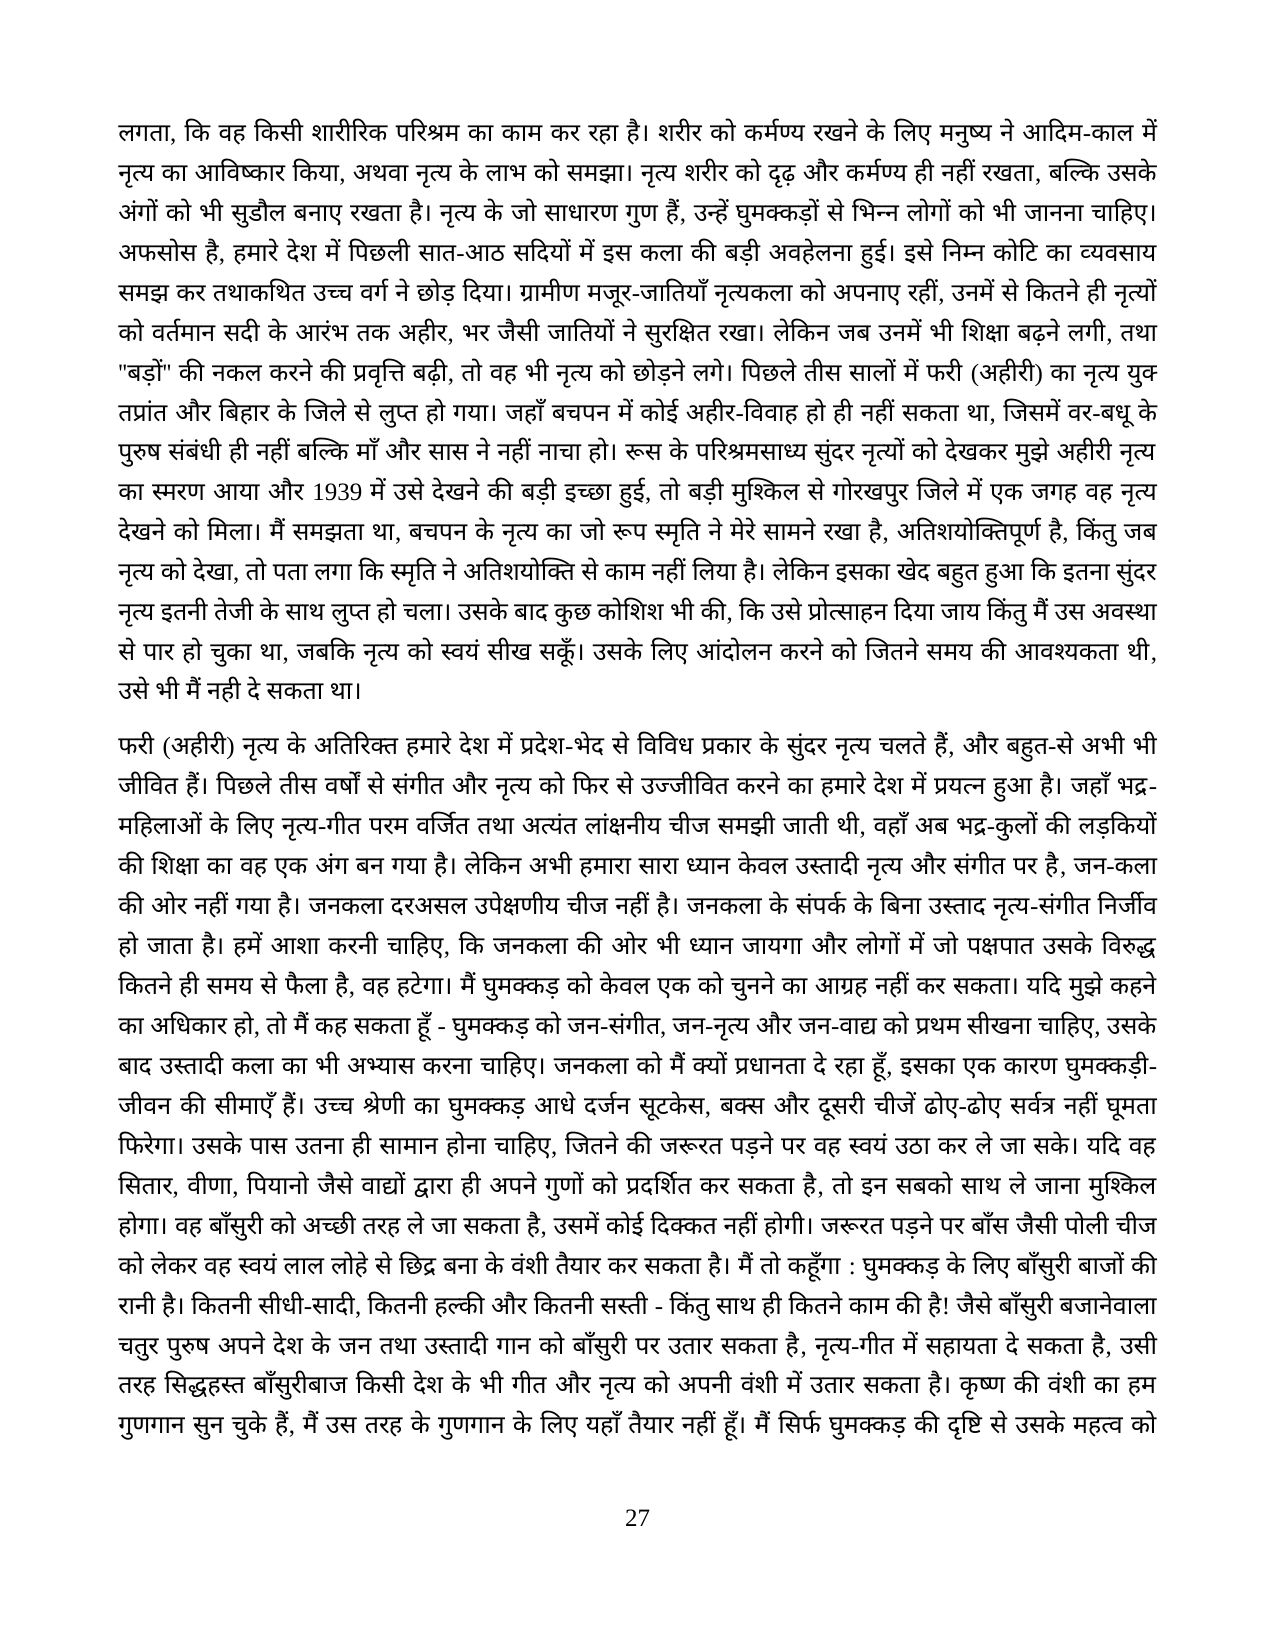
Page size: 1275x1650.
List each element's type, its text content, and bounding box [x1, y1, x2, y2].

text फरी (अहीरी) नृत्य के अतिरिक्त हमारे देश में प्रदेश-भेद से विविध प्रकार के सुंदर नृत्य चलते हैं, और बहुत-से अभी भी जीवित हैं। पिछले तीस वर्षों से संगीत और नृत्य को फिर से उज्‍जीवित करने का हमारे देश में प्रयत्‍न हुआ है। जहाँ भद्र-महिलाओं के लिए नृत्य-गीत परम वर्जित तथा अत्यंत लांक्षनीय चीज समझी जाती थी, वहाँ अब भद्र-कुलों की लड़कियों की शिक्षा का वह एक अंग बन गया है। लेकिन अभी हमारा सारा ध्‍यान केवल उस्‍तादी नृत्य और संगीत पर है, जन-कला की ओर नहीं गया है। जनकला दरअसल उपेक्षणीय चीज नहीं है। जनकला के संपर्क के बिना उस्‍ताद नृत्य-संगीत निर्जीव हो जाता है। हमें आशा करनी चाहिए, कि जनकला की ओर भी ध्‍यान जायगा और लोगों में जो पक्षपात उसके विरुद्ध कितने ही समय से फैला है, वह हटेगा। मैं घुमक्कड़ को केवल एक को चुनने का आग्रह नहीं कर सकता। यदि मुझे कहने का अधिकार हो, तो मैं कह सकता हूँ - घुमक्कड़ को जन-संगीत, जन-नृत्य और जन-वाद्य को प्रथम सीखना चाहिए, उसके बाद उस्तादी कला का भी अभ्‍यास करना चाहिए। जनकला को मैं क्‍यों प्रधानता दे रहा हूँ, इसका एक कारण घुमक्कड़ी-जीवन की सीमाएँ हैं। उच्‍च श्रेणी का घुमक्कड़ आधे दर्जन सूटकेस, बक्‍स और दूसरी चीजें ढोए-ढोए सर्वत्र नहीं घूमता फिरेगा। उसके पास उतना ही सामान होना चाहिए, जितने की जरूरत पड़ने पर वह स्वयं उठा कर ले जा सके। यदि वह सितार, वीणा, पियानो जैसे वाद्यों द्वारा ही अपने गुणों को प्रदर्शित कर सकता है, तो इन सबको साथ ले जाना मुश्किल होगा। वह बाँसुरी को अच्छी तरह ले जा सकता है, उसमें कोई दिक्‍कत नहीं होगी। जरूरत पड़ने पर बाँस जैसी पोली चीज को लेकर वह स्वयं लाल लोहे से छिद्र बना के वंशी तैयार कर सकता है। मैं तो कहूँगा : घुमक्कड़ के लिए बाँसुरी बाजों की रानी है। कितनी सीधी-सादी, कितनी हल्‍की और कितनी सस्‍ती - किंतु साथ ही कितने काम की है! जैसे बाँसुरी बजानेवाला चतुर पुरुष अपने देश के जन तथा उस्‍तादी गान को बाँसुरी पर उतार सकता है, नृत्य-गीत में सहायता दे सकता है, उसी तरह सिद्धहस्‍त बाँसुरीबाज किसी देश के भी गीत और नृत्य को अपनी वंशी में उतार सकता है। कृष्‍ण की वंशी का हम गुणगान सुन चुके हैं, मैं उस तरह के गुणगान के लिए यहाँ तैयार नहीं हूँ। मैं सिर्फ घुमक्कड़ की दृष्टि से उसके महत्‍व को [118, 731, 1157, 1443]
text नृत्य के बहुत से भेद है, मुझे हैं, मुझे तो उनमें सबका नाम भी ज्ञात नहीं है। मोटे तौर से हरेक देश का नृत्य जन-नृत्य तथा उस्‍तादी (क्‍लासिक) नृत्य दो रूपों में बँटा दिखाई पड़ता है। साधारण शारीरिक व्‍यायाम में मन पर बहुत दबाव रखना पड़ता है, किंतु नृत्य ऐसा व्‍यायाम है, जिसमें मन पर बलात्‍कार करने की आवश्‍यकता नहीं, उसे करते हुए आदमी को पता भी नहीं लगता, कि वह किसी शारीरिक परिश्रम का काम कर रहा है। शरीर को कर्मण्य रखने के लिए मनुष्‍य ने आदिम-काल में नृत्य का आविष्‍कार किया, अथवा नृत्य के लाभ को समझा। नृत्य शरीर को दृढ़ और कर्मण्य ही नहीं रखता, बल्कि उसके अंगों को भी सुडौल बनाए रखता है। नृत्य के जो साधारण गुण हैं, उन्‍हें घुमक्कड़ों से भिन्‍न लोगों को भी जानना चाहिए। अफसोस है, हमारे देश में पिछली सात-आठ सदियों में इस कला की बड़ी अवहेलना हुई। इसे निम्‍न कोटि का व्‍यवसाय समझ कर तथाकथित उच्‍च वर्ग ने छोड़ दिया। ग्रामीण मजूर-जातियाँ नृत्यकला को अपनाए रहीं, उनमें से कितने ही नृत्‍यों को वर्तमान सदी के आरंभ तक अहीर, भर जैसी जातियों ने सुरक्षित रखा। लेकिन जब उनमें भी शिक्षा बढ़ने लगी, तथा ''बड़ों'' की नकल करने की प्रवृत्ति बढ़ी, तो वह भी नृत्य को छोड़ने लगे। पिछले तीस सालों में फरी (अहीरी) का नृत्य युक्‍तप्रांत और बिहार के जिले से लुप्‍त हो गया। जहाँ बचपन में कोई अहीर-विवाह हो ही नहीं सकता था, जिसमें वर-बधू के पुरुष संबंधी ही नहीं बल्कि माँ और सास ने नहीं नाचा हो। रूस के परिश्रमसाध्‍य सुंदर नृत्‍यों को देखकर मुझे अहीरी नृत्य का स्मरण आया और 1939 में उसे देखने की बड़ी इच्‍छा हुई, तो बड़ी मुश्किल से गोरखपुर जिले में एक जगह वह नृत्य देखने को मिला। मैं समझता था, बचपन के नृत्य का जो रूप स्‍मृति ने मेरे सामने रखा है, अतिशयोक्तिपूर्ण है, किंतु जब नृत्य को देखा, तो पता लगा कि स्‍मृति ने अतिशयोक्ति से काम नहीं लिया है। लेकिन इसका खेद बहुत हुआ कि इतना सुंदर नृत्य इतनी तेजी के साथ लुप्‍त हो चला। उसके बाद कुछ कोशिश भी की, कि उसे प्रोत्‍साहन दिया जाय किंतु मैं उस अवस्‍था से पार हो चुका था, जबकि नृत्य को स्वयं सीख सकूँ। उसके लिए आंदोलन करने को जितने समय की आवश्‍यकता थी, उसे भी मैं नही दे सकता था। [118, 118, 1157, 710]
